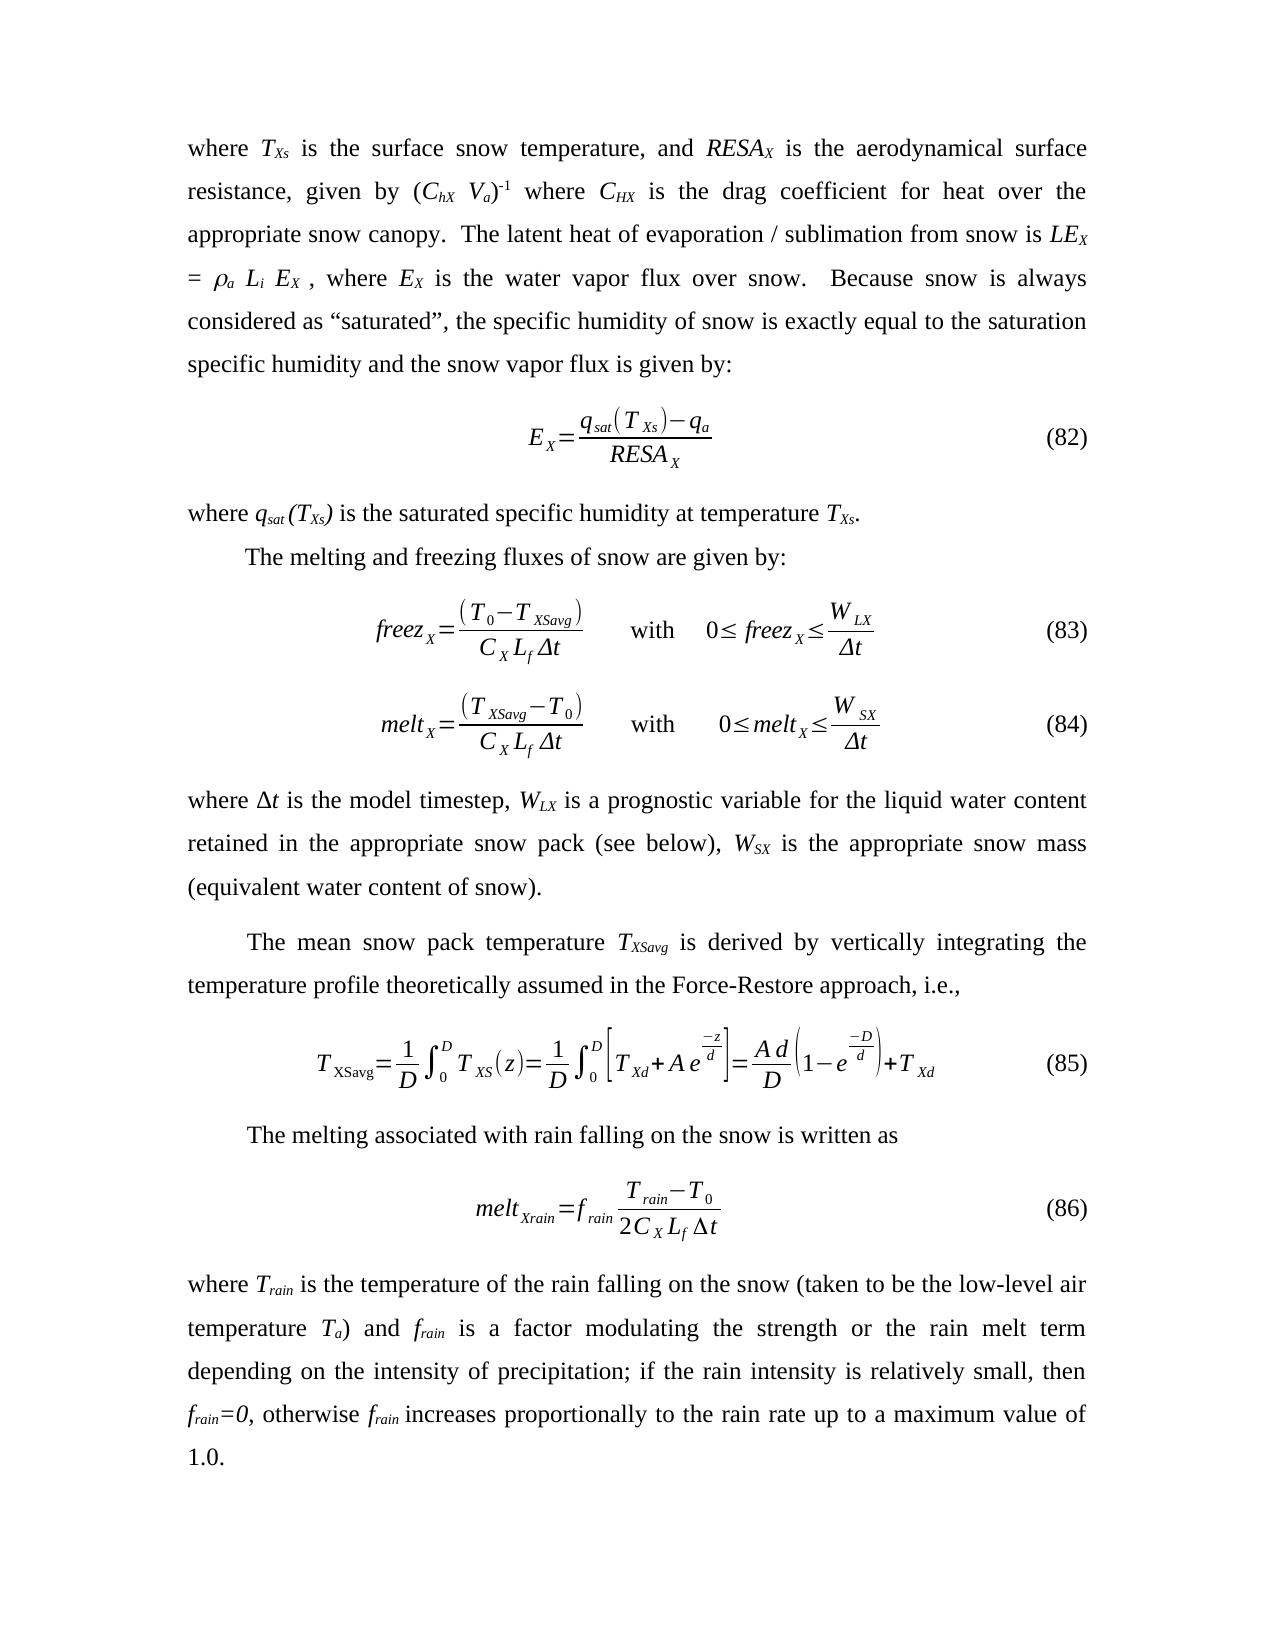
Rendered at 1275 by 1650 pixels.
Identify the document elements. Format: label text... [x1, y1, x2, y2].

text The melting associated with rain falling on the snow is written as [187, 1121, 1087, 1149]
text where Train is the temperature of the rain falling on the snow (taken to be the low-level air temperature Ta) and frain is a factor modulating the strength or the rain melt term depending on the intensity of precipitation; if the rain intensity is relatively small, then frain=0, otherwise frain increases proportionally to the rain rate up to a maximum value of 1.0. [187, 1269, 1087, 1471]
text where TXs is the surface snow temperature, and RESAX is the aerodynamical surface resistance, given by (ChX Va)-1 where CHX is the drag coefficient for heat over the appropriate snow canopy. The latent heat of evaporation / sublimation from snow is LEX = ra Li EX , where EX is the water vapor flux over snow. Because snow is always considered as “saturated”, the specific humidity of snow is exactly equal to the saturation specific humidity and the snow vapor flux is given by: [187, 133, 1087, 378]
text [187, 691, 374, 758]
text [187, 597, 369, 664]
text The mean snow pack temperature TXSavg is derived by vertically integrating the temperature profile theoretically assumed in the Force-Restore approach, i.e., [187, 927, 1087, 999]
text (82) [721, 404, 1087, 472]
text where qsat (TXs) is the saturated specific humidity at temperature TXs. [187, 498, 1087, 527]
text where ∆t is the model timestep, WLX is a prognostic variable for the liquid water content retained in the appropriate snow pack (see below), WSX is the appropriate snow mass (equivalent water content of snow). [187, 785, 1087, 900]
text [187, 404, 521, 472]
text with (83) [593, 597, 1087, 664]
text (86) [187, 1176, 1087, 1243]
text with (84) [593, 691, 1087, 758]
text (85) [187, 1026, 1087, 1094]
text The melting and freezing fluxes of snow are given by: [187, 542, 1087, 570]
